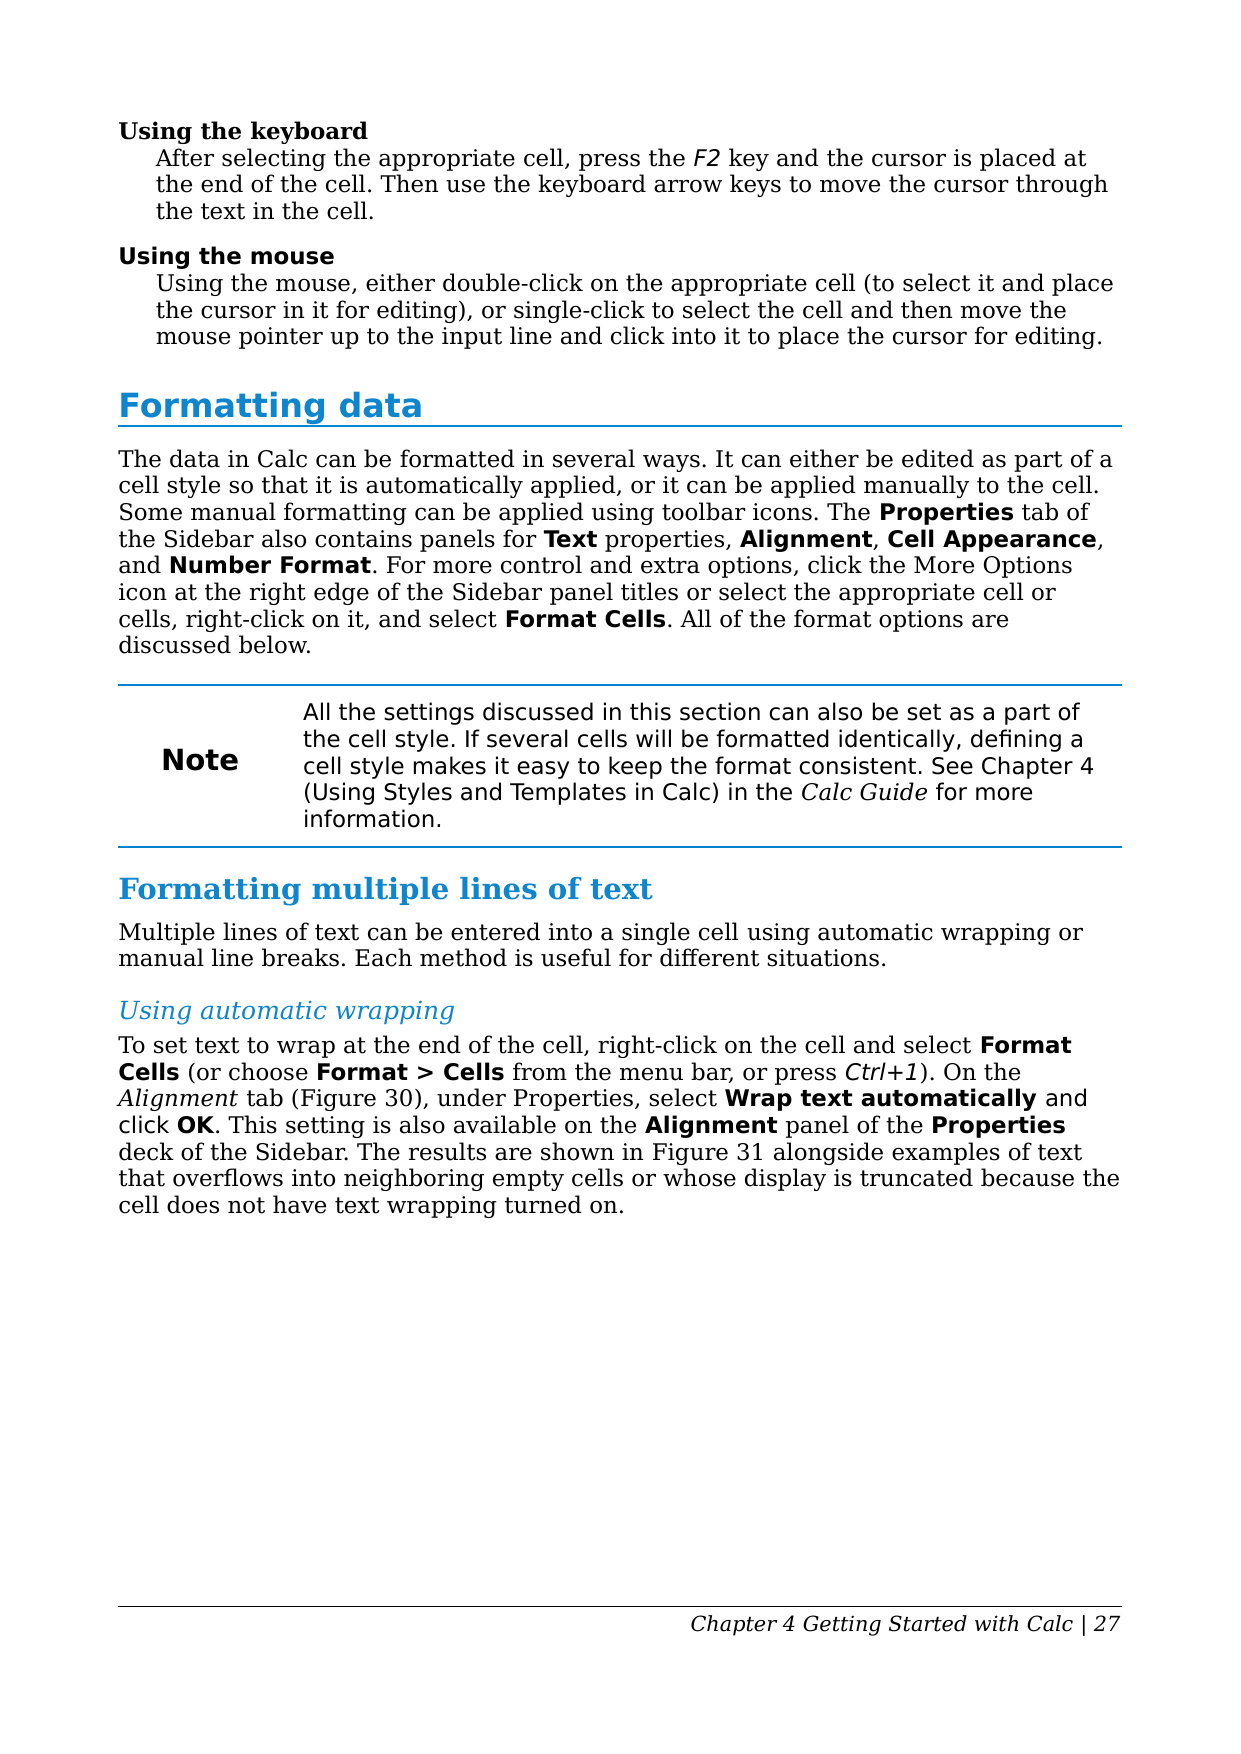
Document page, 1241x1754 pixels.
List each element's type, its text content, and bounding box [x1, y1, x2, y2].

text The data in Calc can be formatted in several ways. It can either be edited as part of a cell style so that it is automatically applied, or it can be applied manually to the cell. Some manual formatting can be applied using toolbar icons. The Properties tab of the Sidebar also contains panels for Text properties, Alignment, Cell Appearance, and Number Format. For more control and extra options, click the More Options icon at the right edge of the Sidebar panel titles or select the appropriate cell or cells, right-click on it, and select Format Cells. All of the format options are discussed below. [118, 446, 1122, 659]
text Multiple lines of text can be entered into a single cell using automatic wrapping or manual line breaks. Each method is useful for different situations. [118, 919, 1122, 972]
subtitle Formatting data [118, 386, 1122, 425]
table_header Note [118, 686, 281, 846]
subtitle Formatting multiple lines of text [118, 872, 1122, 906]
text Using the mouse [118, 243, 1122, 270]
table_header All the settings discussed in this section can also be set as a part of the cell style. If several cells will be formatted identically, defining a cell style makes it easy to keep the format consistent. See Chapter 4 (Using Styles and Templates in Calc) in the Calc Guide for more information. [281, 686, 1122, 846]
text To set text to wrap at the end of the cell, right-click on the cell and select Format Cells (or choose Format > Cells from the menu bar, or press Ctrl+1). On the Alignment tab (Figure 30), under Properties, select Wrap text automatically and click OK. This setting is also available on the Alignment panel of the Properties deck of the Sidebar. The results are shown in Figure 31 alongside examples of text that overflows into neighboring empty cells or whose display is truncated because the cell does not have text wrapping turned on. [118, 1032, 1122, 1219]
text After selecting the appropriate cell, press the F2 key and the cursor is placed at the end of the cell. Then use the keyboard arrow keys to move the cursor through the text in the cell. [156, 145, 1122, 225]
text Using the keyboard [118, 118, 1122, 145]
text Using the mouse, either double-click on the appropriate cell (to select it and place the cursor in it for editing), or single-click to select the cell and then move the mouse pointer up to the input line and click into it to place the cursor for editing. [156, 270, 1122, 350]
subtitle Using automatic wrapping [118, 996, 1122, 1026]
